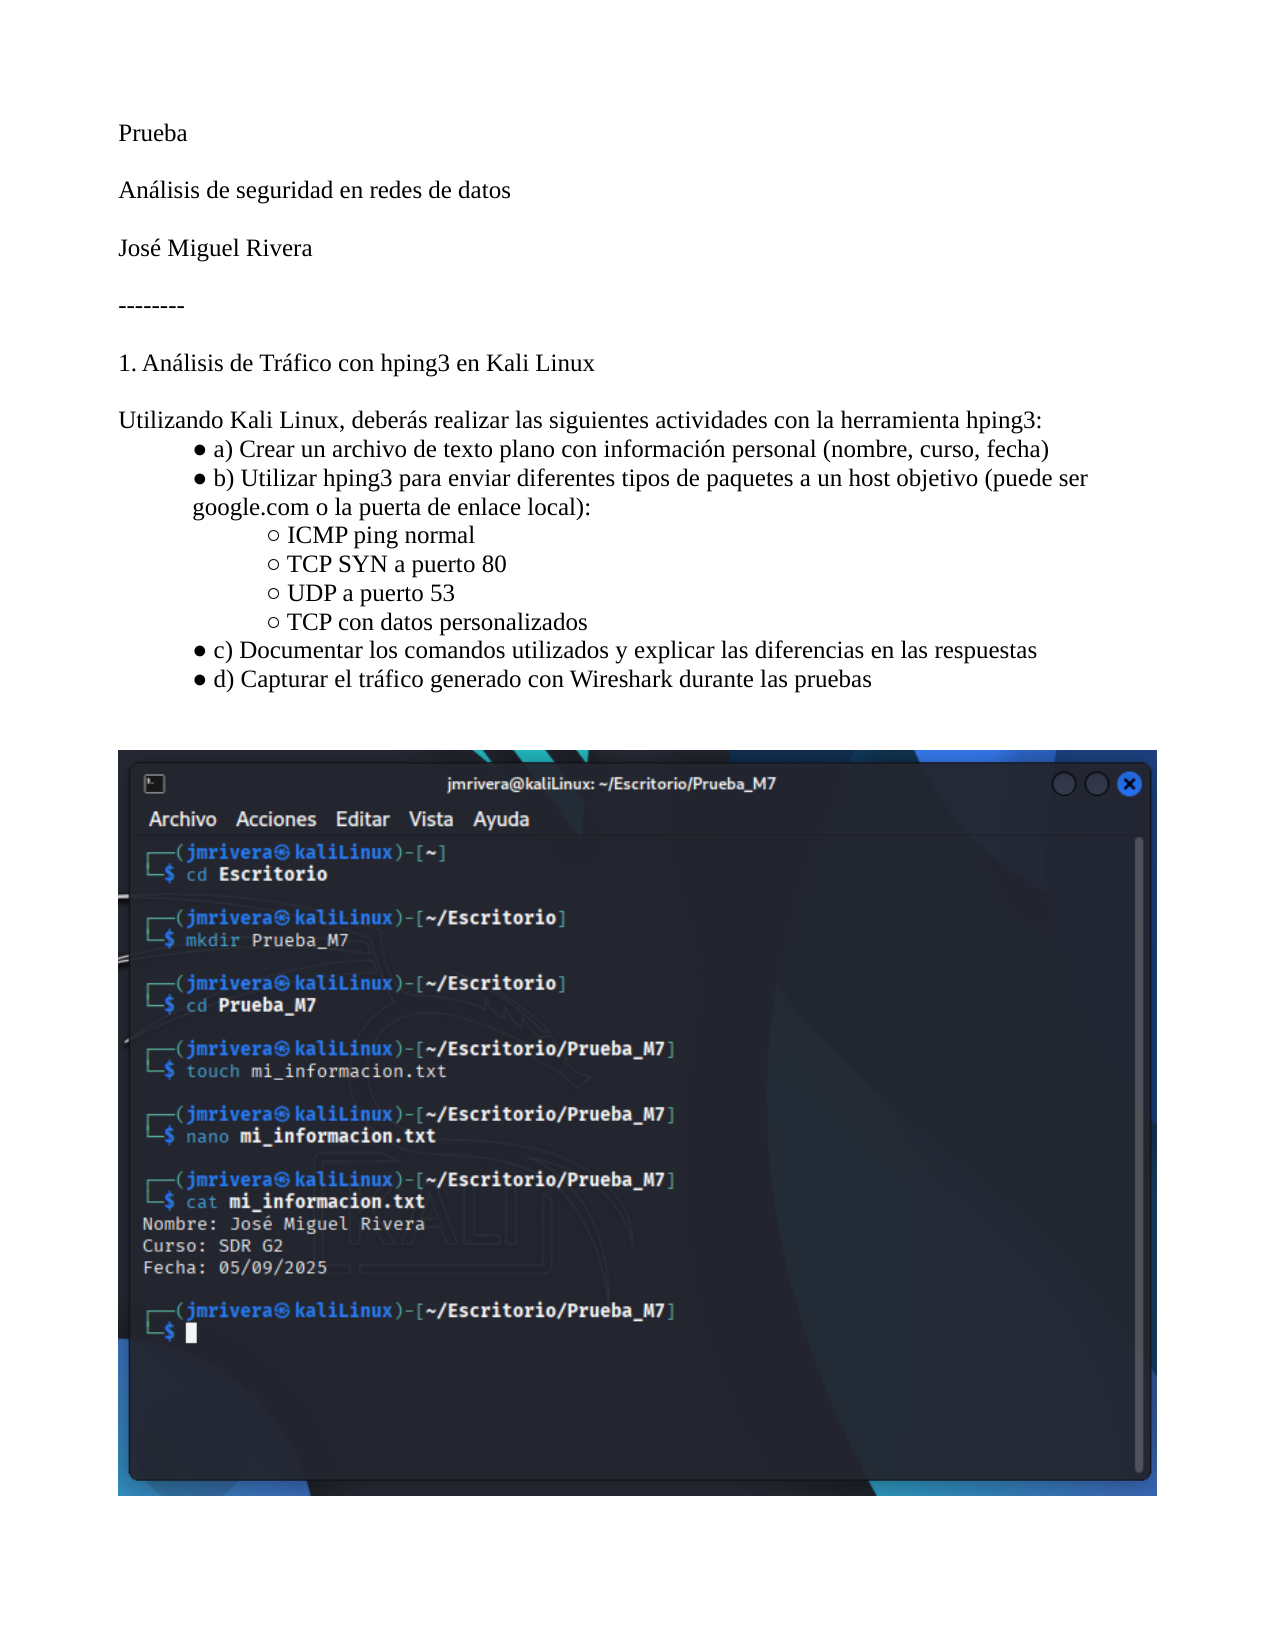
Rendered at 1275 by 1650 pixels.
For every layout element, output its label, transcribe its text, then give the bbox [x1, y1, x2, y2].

text ○ TCP SYN a puerto 80 [118, 549, 1157, 578]
text ○ ICMP ping normal [118, 521, 1157, 549]
text ● d) Capturar el tráfico generado con Wireshark durante las pruebas [118, 664, 1157, 693]
text ● a) Crear un archivo de texto plano con información personal (nombre, curso, fecha) [118, 434, 1157, 463]
text ○ UDP a puerto 53 [118, 578, 1157, 607]
text ○ TCP con datos personalizados [118, 607, 1157, 636]
text ● c) Documentar los comandos utilizados y explicar las diferencias en las respuestas [118, 636, 1157, 664]
text 1. Análisis de Tráfico con hping3 en Kali Linux [118, 348, 1157, 377]
text -------- [118, 291, 1157, 319]
text José Miguel Rivera [118, 233, 1157, 262]
text ● b) Utilizar hping3 para enviar diferentes tipos de paquetes a un host objetivo (puede ser google.com o la puerta de enlace local): [118, 463, 1157, 521]
text Utilizando Kali Linux, deberás realizar las siguientes actividades con la herramienta hping3: [118, 406, 1157, 434]
text Prueba [118, 118, 1157, 147]
text Análisis de seguridad en redes de datos [118, 176, 1157, 204]
picture [118, 750, 1157, 1496]
